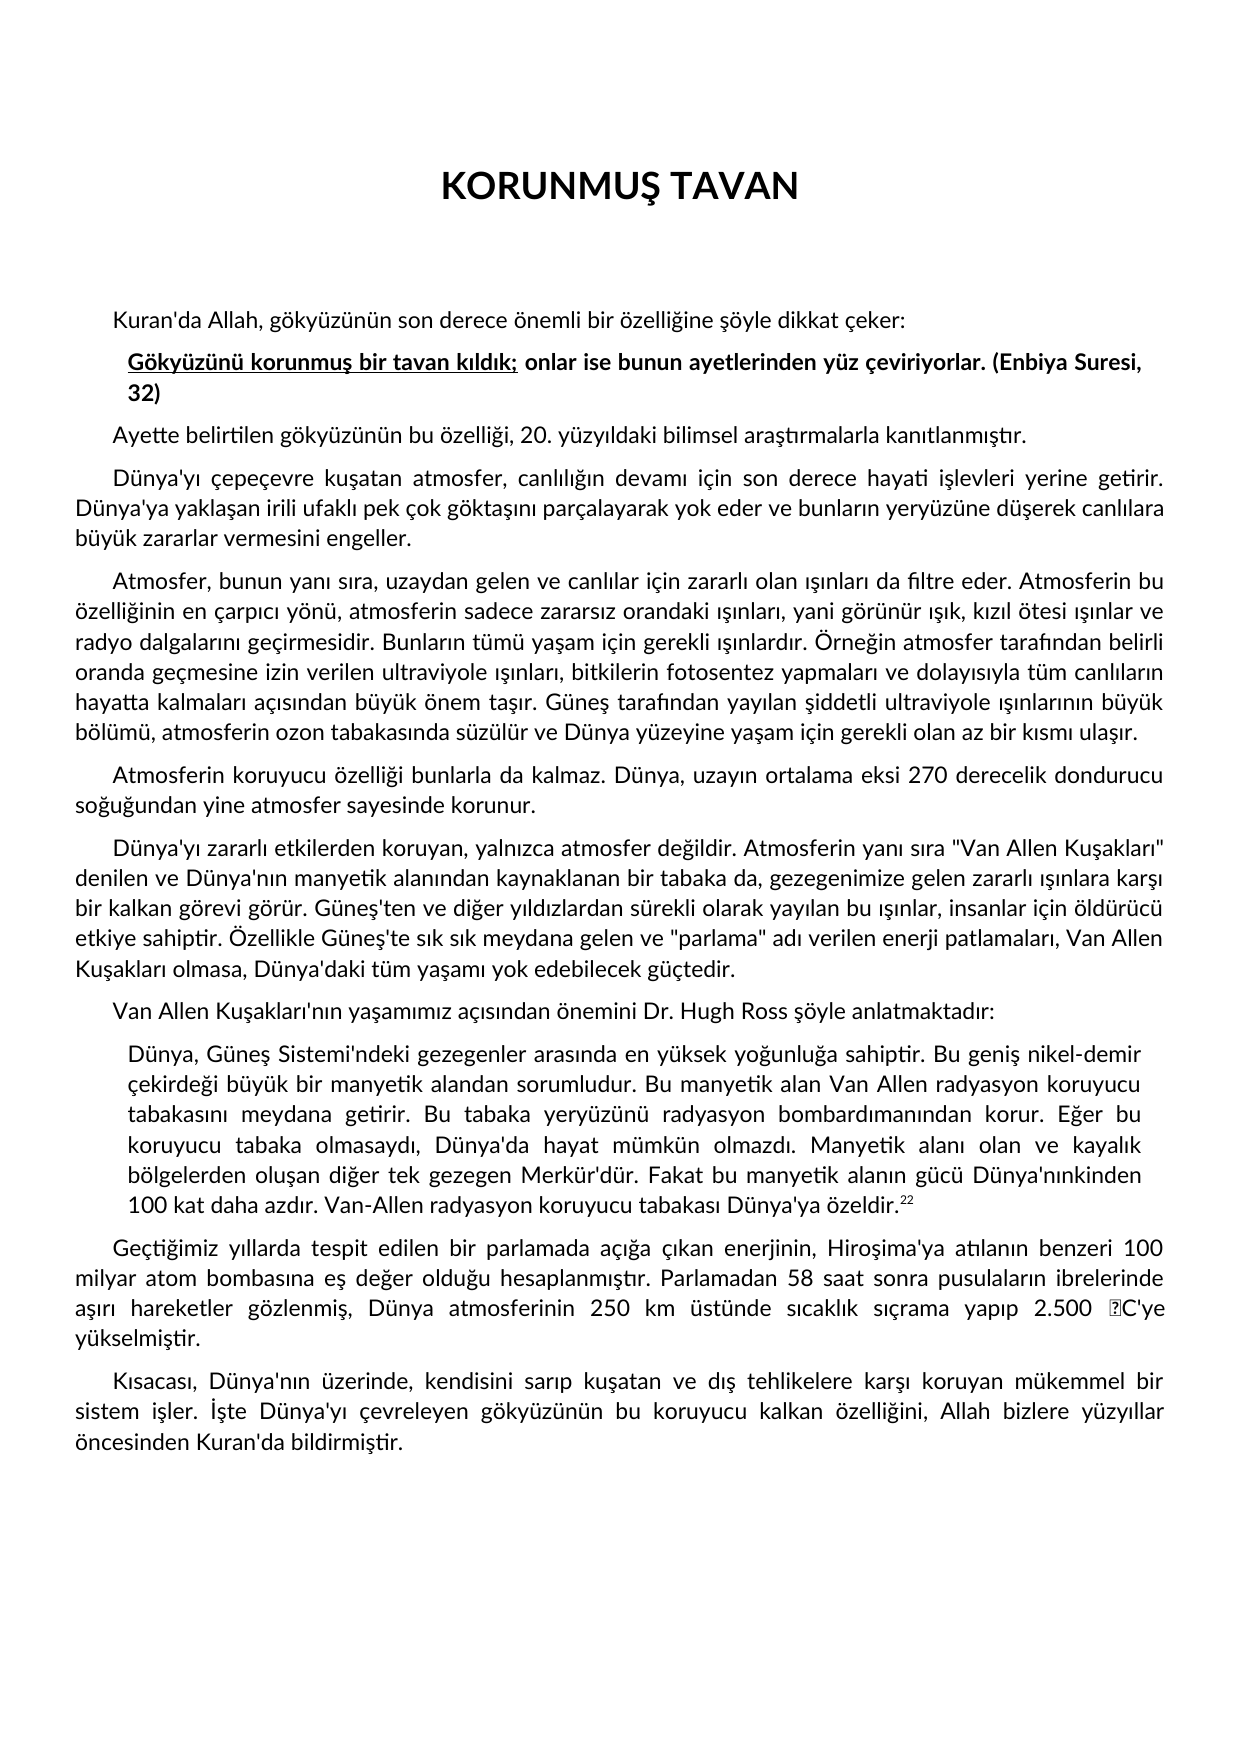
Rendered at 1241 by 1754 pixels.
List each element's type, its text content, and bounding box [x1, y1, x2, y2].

text Dünya, Güneş Sistemi'ndeki gezegenler arasında en yüksek yoğunluğa sahiptir. Bu geniş nikel-demir çekirdeği büyük bir manyetik alandan sorumludur. Bu manyetik alan Van Allen radyasyon koruyucu tabakasını meydana getirir. Bu tabaka yeryüzünü radyasyon bombardımanından korur. Eğer bu koruyucu tabaka olmasaydı, Dünya'da hayat mümkün olmazdı. Manyetik alanı olan ve kayalık bölgelerden oluşan diğer tek gezegen Merkür'dür. Fakat bu manyetik alanın gücü Dünya'nınkinden 100 kat daha azdır. Van-Allen radyasyon koruyucu tabakası Dünya'ya özeldir.22 [127, 1040, 1143, 1218]
text Van Allen Kuşakları'nın yaşamımız açısından önemini Dr. Hugh Ross şöyle anlatmaktadır: [75, 997, 1165, 1024]
text Kuran'da Allah, gökyüzünün son derece önemli bir özelliğine şöyle dikkat çeker: [75, 305, 1165, 333]
text Dünya'yı çepeçevre kuşatan atmosfer, canlılığın devamı için son derece hayati işlevleri yerine getirir. Dünya'ya yaklaşan irili ufaklı pek çok göktaşını parçalayarak yok eder ve bunların yeryüzüne düşerek canlılara büyük zararlar vermesini engeller. [75, 464, 1165, 552]
text Atmosferin koruyucu özelliği bunlarla da kalmaz. Dünya, uzayın ortalama eksi 270 derecelik dondurucu soğuğundan yine atmosfer sayesinde korunur. [75, 761, 1165, 818]
text Ayette belirtilen gökyüzünün bu özelliği, 20. yüzyıldaki bilimsel araştırmalarla kanıtlanmıştır. [75, 421, 1165, 448]
text Gökyüzünü korunmuş bir tavan kıldık; onlar ise bunun ayetlerinden yüz çeviriyorlar. (Enbiya Suresi, 32) [127, 348, 1143, 406]
text Geçtiğimiz yıllarda tespit edilen bir parlamada açığa çıkan enerjinin, Hiroşima'ya atılanın benzeri 100 milyar atom bombasına eş değer olduğu hesaplanmıştır. Parlamadan 58 saat sonra pusulaların ibrelerinde aşırı hareketler gözlenmiş, Dünya atmosferinin 250 km üstünde sıcaklık sıçrama yapıp 2.500 C'ye yükselmiştir. [75, 1233, 1165, 1352]
text Dünya'yı zararlı etkilerden koruyan, yalnızca atmosfer değildir. Atmosferin yanı sıra "Van Allen Kuşakları" denilen ve Dünya'nın manyetik alanından kaynaklanan bir tabaka da, gezegenimize gelen zararlı ışınlara karşı bir kalkan görevi görür. Güneş'ten ve diğer yıldızlardan sürekli olarak yayılan bu ışınlar, insanlar için öldürücü etkiye sahiptir. Özellikle Güneş'te sık sık meydana gelen ve "parlama" adı verilen enerji patlamaları, Van Allen Kuşakları olmasa, Dünya'daki tüm yaşamı yok edebilecek güçtedir. [75, 833, 1165, 982]
text Atmosfer, bunun yanı sıra, uzaydan gelen ve canlılar için zararlı olan ışınları da filtre eder. Atmosferin bu özelliğinin en çarpıcı yönü, atmosferin sadece zararsız orandaki ışınları, yani görünür ışık, kızıl ötesi ışınlar ve radyo dalgalarını geçirmesidir. Bunların tümü yaşam için gerekli ışınlardır. Örneğin atmosfer tarafından belirli oranda geçmesine izin verilen ultraviyole ışınları, bitkilerin fotosentez yapmaları ve dolayısıyla tüm canlıların hayatta kalmaları açısından büyük önem taşır. Güneş tarafından yayılan şiddetli ultraviyole ışınlarının büyük bölümü, atmosferin ozon tabakasında süzülür ve Dünya yüzeyine yaşam için gerekli olan az bir kısmı ulaşır. [75, 567, 1165, 745]
text Kısacası, Dünya'nın üzerinde, kendisini sarıp kuşatan ve dış tehlikelere karşı koruyan mükemmel bir sistem işler. İşte Dünya'yı çevreleyen gökyüzünün bu koruyucu kalkan özelliğini, Allah bizlere yüzyıllar öncesinden Kuran'da bildirmiştir. [75, 1367, 1165, 1455]
subtitle KORUNMUŞ TAVAN [75, 162, 1165, 207]
